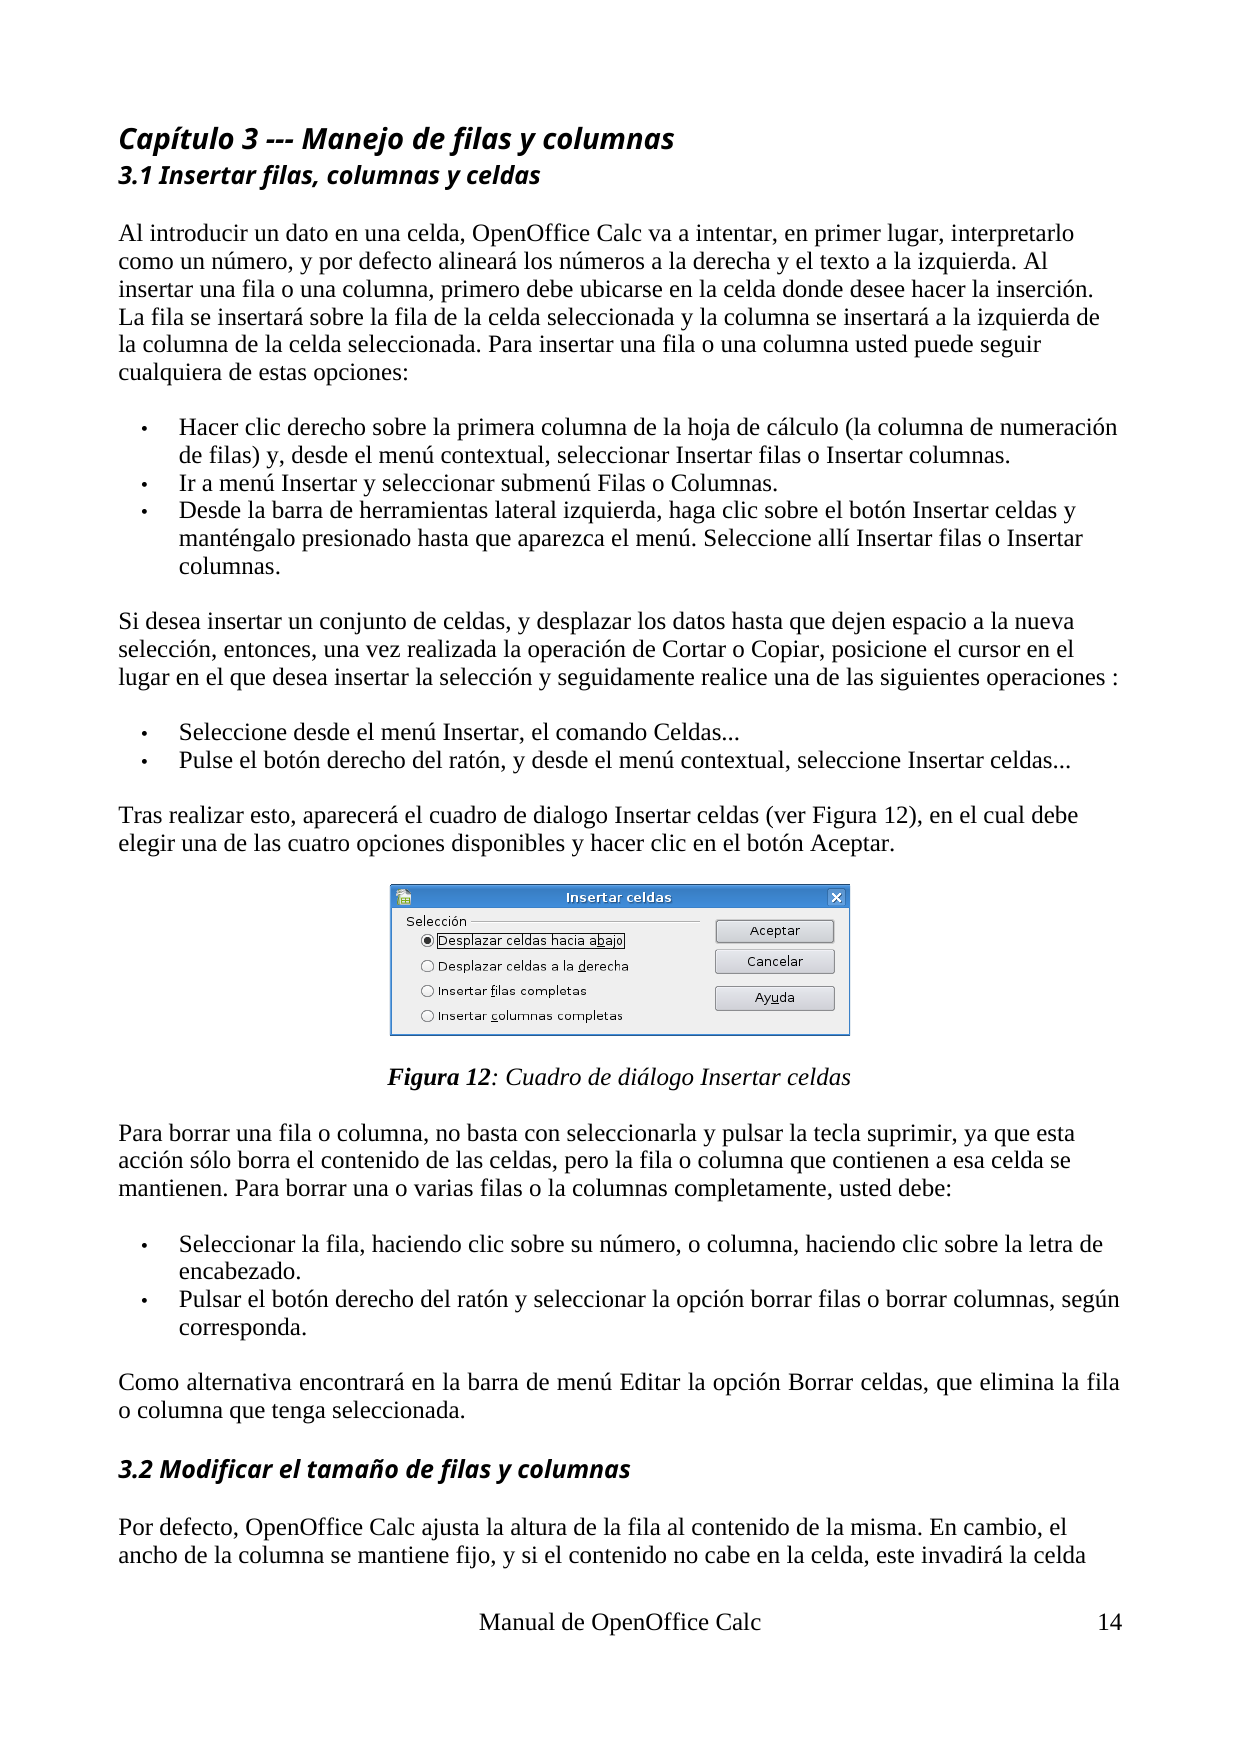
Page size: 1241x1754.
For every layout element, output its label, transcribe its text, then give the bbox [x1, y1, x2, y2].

text Por defecto, OpenOffice Calc ajusta la altura de la fila al contenido de la misma. En cambio, el ancho de la columna se mantiene fijo, y si el contenido no cabe en la celda, este invadirá la celda [118, 1513, 1122, 1569]
text Tras realizar esto, aparecerá el cuadro de dialogo Insertar celdas (ver Figura 12), en el cual debe elegir una de las cuatro opciones disponibles y hacer clic en el botón Aceptar. [118, 801, 1122, 857]
text 3.2 Modificar el tamaño de filas y columnas [118, 1451, 1122, 1486]
list Desde la barra de herramientas lateral izquierda, haga clic sobre el botón Insertar celdas y manténgalo presionado hasta que aparezca el menú. Seleccione allí Insertar filas o Insertar columnas. [141, 497, 1122, 580]
text Como alternativa encontrará en la barra de menú Editar la opción Borrar celdas, que elimina la fila o columna que tenga seleccionada. [118, 1368, 1122, 1424]
list Pulsar el botón derecho del ratón y seleccionar la opción borrar filas o borrar columnas, según corresponda. [141, 1285, 1122, 1341]
text Capítulo 3 --- Manejo de filas y columnas [118, 118, 1122, 158]
text Si desea insertar un conjunto de celdas, y desplazar los datos hasta que dejen espacio a la nueva selección, entonces, una vez realizada la operación de Cortar o Copiar, posicione el cursor en el lugar en el que desea insertar la selección y seguidamente realice una de las siguientes operaciones : [118, 607, 1122, 691]
list Seleccione desde el menú Insertar, el comando Celdas... [141, 718, 1122, 746]
text Para borrar una fila o columna, no basta con seleccionarla y pulsar la tecla suprimir, ya que esta acción sólo borra el contenido de las celdas, pero la fila o columna que contienen a esa celda se mantienen. Para borrar una o varias filas o la columnas completamente, usted debe: [118, 1119, 1122, 1202]
list Hacer clic derecho sobre la primera columna de la hoja de cálculo (la columna de numeración de filas) y, desde el menú contextual, seleccionar Insertar filas o Insertar columnas. [141, 413, 1122, 469]
picture [389, 884, 851, 1036]
text Al introducir un dato en una celda, OpenOffice Calc va a intentar, en primer lugar, interpretarlo como un número, y por defecto alineará los números a la derecha y el texto a la izquierda. Al insertar una fila o una columna, primero debe ubicarse en la celda donde desee hacer la inserción. La fila se insertará sobre la fila de la celda seleccionada y la columna se insertará a la izquierda de la columna de la celda seleccionada. Para insertar una fila o una columna usted puede seguir cualquiera de estas opciones: [118, 219, 1122, 386]
list Ir a menú Insertar y seleccionar submenú Filas o Columnas. [141, 469, 1122, 497]
list Seleccionar la fila, haciendo clic sobre su número, o columna, haciendo clic sobre la letra de encabezado. [141, 1230, 1122, 1285]
text 3.1 Insertar filas, columnas y celdas [118, 158, 1122, 192]
text Figura 12: Cuadro de diálogo Insertar celdas [118, 1063, 1122, 1091]
list Pulse el botón derecho del ratón, y desde el menú contextual, seleccione Insertar celdas... [141, 746, 1122, 774]
